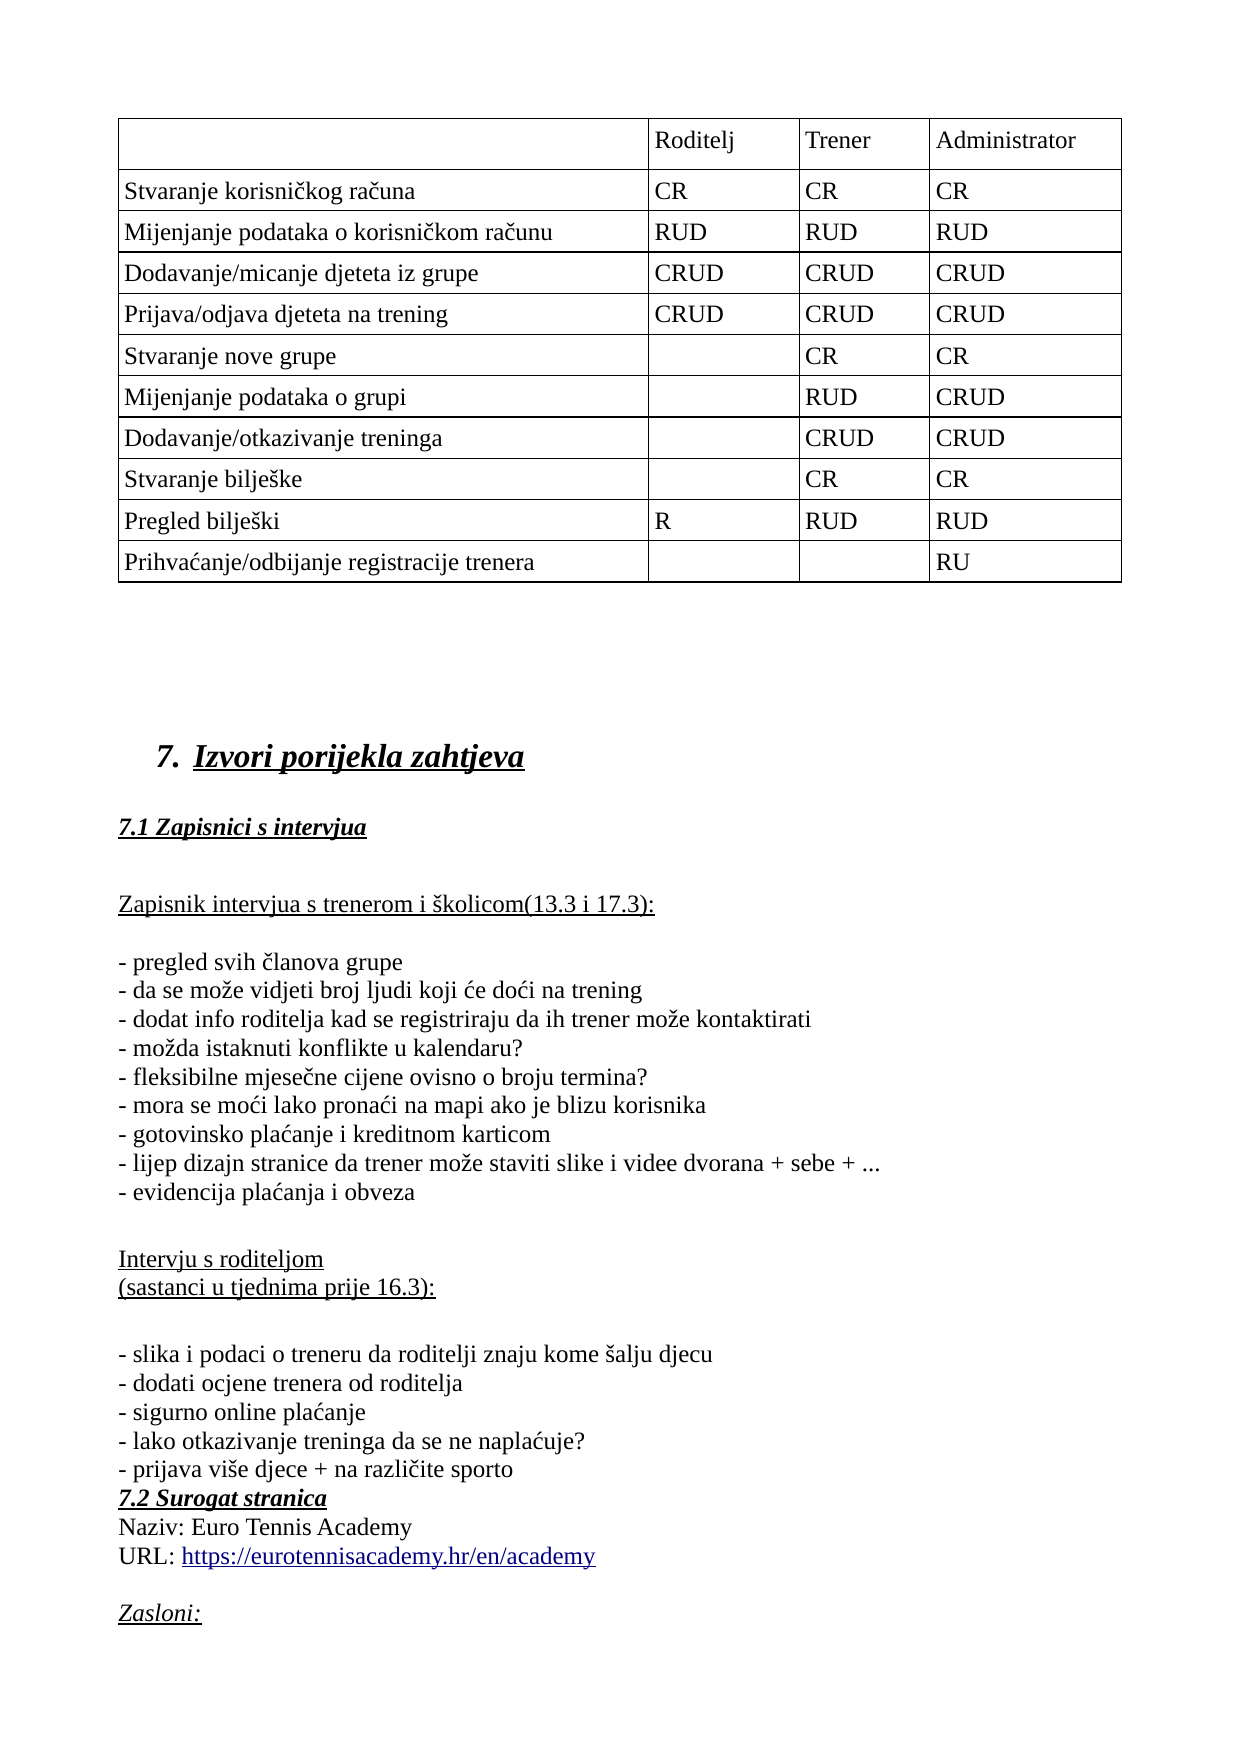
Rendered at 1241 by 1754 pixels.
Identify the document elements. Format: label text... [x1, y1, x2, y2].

table_cell CRUD [800, 418, 929, 458]
table_cell Pregled bilješki [119, 500, 648, 540]
table_cell CRUD [930, 418, 1121, 458]
table_cell CRUD [930, 294, 1121, 334]
table_cell RUD [649, 211, 799, 251]
text - možda istaknuti konflikte u kalendaru? [118, 1033, 1122, 1062]
table_cell [649, 541, 799, 581]
text - sigurno online plaćanje [118, 1397, 1122, 1426]
text (sastanci u tjednima prije 16.3): [118, 1272, 1122, 1301]
table_cell Dodavanje/otkazivanje treninga [119, 418, 648, 458]
table_header [119, 119, 648, 169]
text - gotovinsko plaćanje i kreditnom karticom [118, 1119, 1122, 1148]
text Zasloni: [118, 1598, 1122, 1627]
table_cell [649, 335, 799, 375]
table_cell Stvaranje nove grupe [119, 335, 648, 375]
table_cell CR [649, 170, 799, 210]
table_cell Mijenjanje podataka o korisničkom računu [119, 211, 648, 251]
table_cell RUD [800, 211, 929, 251]
text - da se može vidjeti broj ljudi koji će doći na trening [118, 975, 1122, 1004]
table_cell CR [930, 170, 1121, 210]
table_cell [649, 418, 799, 458]
table_cell [649, 459, 799, 499]
text Naziv: Euro Tennis Academy [118, 1512, 1122, 1541]
table_header Administrator [930, 119, 1121, 169]
table_cell CRUD [800, 253, 929, 293]
table_cell CR [800, 335, 929, 375]
text - dodat info roditelja kad se registriraju da ih trener može kontaktirati [118, 1004, 1122, 1033]
text - dodati ocjene trenera od roditelja [118, 1368, 1122, 1397]
table_cell [649, 376, 799, 416]
table_cell RU [930, 541, 1121, 581]
text - slika i podaci o treneru da roditelji znaju kome šalju djecu [118, 1339, 1122, 1368]
table_cell Prihvaćanje/odbijanje registracije trenera [119, 541, 648, 581]
text 7.2 Surogat stranica [118, 1483, 1122, 1512]
text - prijava više djece + na različite sporto [118, 1454, 1122, 1483]
table_header Trener [800, 119, 929, 169]
text - fleksibilne mjesečne cijene ovisno o broju termina? [118, 1062, 1122, 1090]
text - mora se moći lako pronaći na mapi ako je blizu korisnika [118, 1090, 1122, 1119]
text - evidencija plaćanja i obveza [118, 1177, 1122, 1205]
text - lako otkazivanje treninga da se ne naplaćuje? [118, 1426, 1122, 1454]
table_cell CR [930, 335, 1121, 375]
table_cell RUD [800, 500, 929, 540]
table_cell RUD [930, 211, 1121, 251]
table_cell [800, 541, 929, 581]
table_cell Mijenjanje podataka o grupi [119, 376, 648, 416]
table_cell CRUD [930, 376, 1121, 416]
text 7.1 Zapisnici s intervjua [118, 812, 1122, 841]
table_cell CR [930, 459, 1121, 499]
table_cell Stvaranje bilješke [119, 459, 648, 499]
table_cell RUD [800, 376, 929, 416]
table_cell CRUD [800, 294, 929, 334]
text URL: https://eurotennisacademy.hr/en/academy [118, 1541, 1122, 1569]
table_cell CR [800, 170, 929, 210]
table_header Roditelj [649, 119, 799, 169]
table_cell CRUD [930, 253, 1121, 293]
table_cell Prijava/odjava djeteta na trening [119, 294, 648, 334]
table_cell CRUD [649, 294, 799, 334]
table_cell Dodavanje/micanje djeteta iz grupe [119, 253, 648, 293]
table_cell R [649, 500, 799, 540]
list Izvori porijekla zahtjeva [156, 736, 1122, 774]
text Intervju s roditeljom [118, 1244, 1122, 1272]
text - lijep dizajn stranice da trener može staviti slike i videe dvorana + sebe + ... [118, 1148, 1122, 1177]
table_cell RUD [930, 500, 1121, 540]
text Zapisnik intervjua s trenerom i školicom(13.3 i 17.3): [118, 889, 1122, 918]
table_cell CR [800, 459, 929, 499]
table_cell CRUD [649, 253, 799, 293]
text - pregled svih članova grupe [118, 947, 1122, 975]
table_cell Stvaranje korisničkog računa [119, 170, 648, 210]
